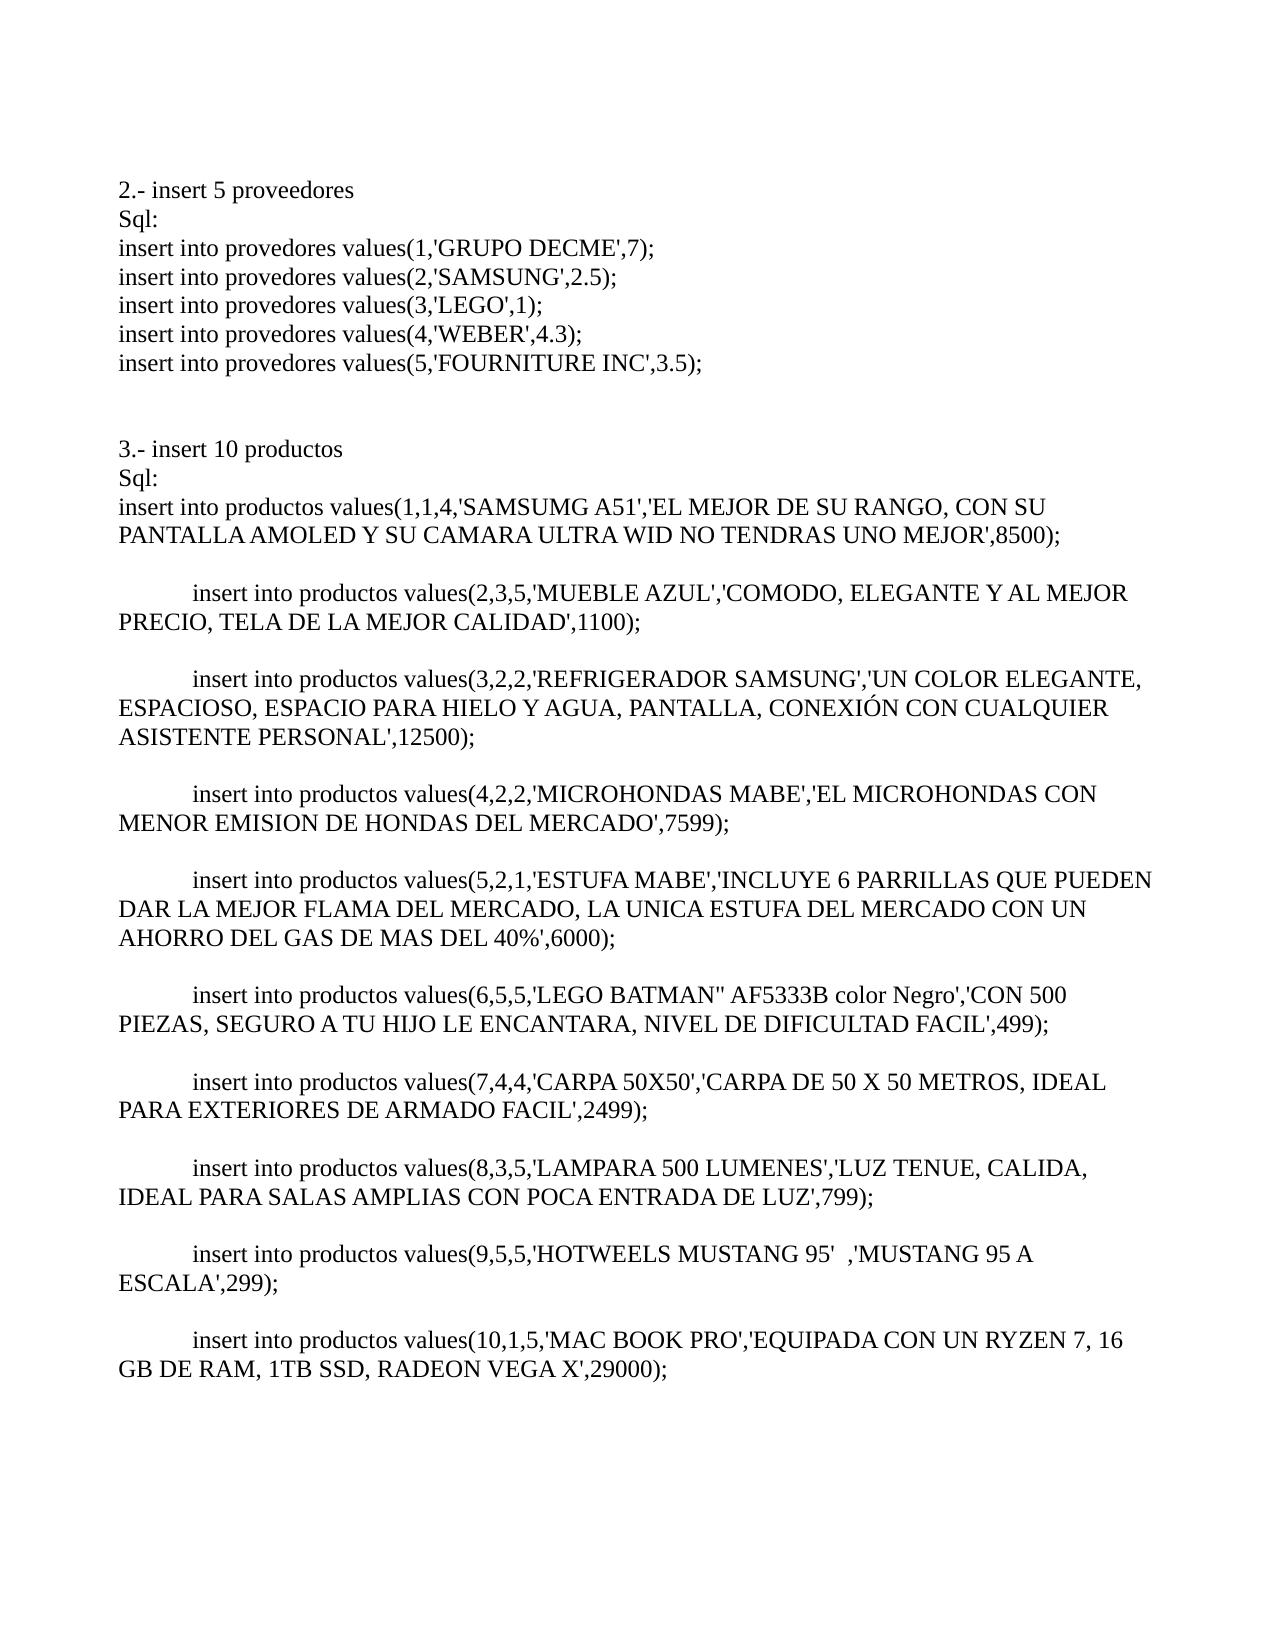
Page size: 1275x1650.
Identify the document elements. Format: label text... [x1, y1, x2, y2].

text insert into productos values(4,2,2,'MICROHONDAS MABE','EL MICROHONDAS CON MENOR EMISION DE HONDAS DEL MERCADO',7599); [118, 779, 1157, 837]
text insert into provedores values(4,'WEBER',4.3); [118, 319, 1157, 348]
text 2.- insert 5 proveedores [118, 176, 1157, 204]
text Sql: [118, 463, 1157, 492]
text insert into productos values(9,5,5,'HOTWEELS MUSTANG 95' ,'MUSTANG 95 A ESCALA',299); [118, 1239, 1157, 1297]
text insert into provedores values(1,'GRUPO DECME',7); [118, 233, 1157, 262]
text insert into productos values(10,1,5,'MAC BOOK PRO','EQUIPADA CON UN RYZEN 7, 16 GB DE RAM, 1TB SSD, RADEON VEGA X',29000); [118, 1326, 1157, 1383]
text insert into provedores values(2,'SAMSUNG',2.5); [118, 262, 1157, 291]
text insert into productos values(7,4,4,'CARPA 50X50','CARPA DE 50 X 50 METROS, IDEAL PARA EXTERIORES DE ARMADO FACIL',2499); [118, 1067, 1157, 1124]
text insert into productos values(8,3,5,'LAMPARA 500 LUMENES','LUZ TENUE, CALIDA, IDEAL PARA SALAS AMPLIAS CON POCA ENTRADA DE LUZ',799); [118, 1153, 1157, 1211]
text insert into provedores values(3,'LEGO',1); [118, 291, 1157, 319]
text insert into productos values(5,2,1,'ESTUFA MABE','INCLUYE 6 PARRILLAS QUE PUEDEN DAR LA MEJOR FLAMA DEL MERCADO, LA UNICA ESTUFA DEL MERCADO CON UN AHORRO DEL GAS DE MAS DEL 40%',6000); [118, 866, 1157, 952]
text Sql: [118, 204, 1157, 233]
text insert into productos values(6,5,5,'LEGO BATMAN" AF5333B color Negro','CON 500 PIEZAS, SEGURO A TU HIJO LE ENCANTARA, NIVEL DE DIFICULTAD FACIL',499); [118, 981, 1157, 1038]
text 3.- insert 10 productos [118, 434, 1157, 463]
text insert into productos values(1,1,4,'SAMSUMG A51','EL MEJOR DE SU RANGO, CON SU PANTALLA AMOLED Y SU CAMARA ULTRA WID NO TENDRAS UNO MEJOR',8500); [118, 492, 1157, 549]
text insert into productos values(2,3,5,'MUEBLE AZUL','COMODO, ELEGANTE Y AL MEJOR PRECIO, TELA DE LA MEJOR CALIDAD',1100); [118, 578, 1157, 636]
text insert into provedores values(5,'FOURNITURE INC',3.5); [118, 348, 1157, 377]
text insert into productos values(3,2,2,'REFRIGERADOR SAMSUNG','UN COLOR ELEGANTE, ESPACIOSO, ESPACIO PARA HIELO Y AGUA, PANTALLA, CONEXIÓN CON CUALQUIER ASISTENTE PERSONAL',12500); [118, 664, 1157, 751]
